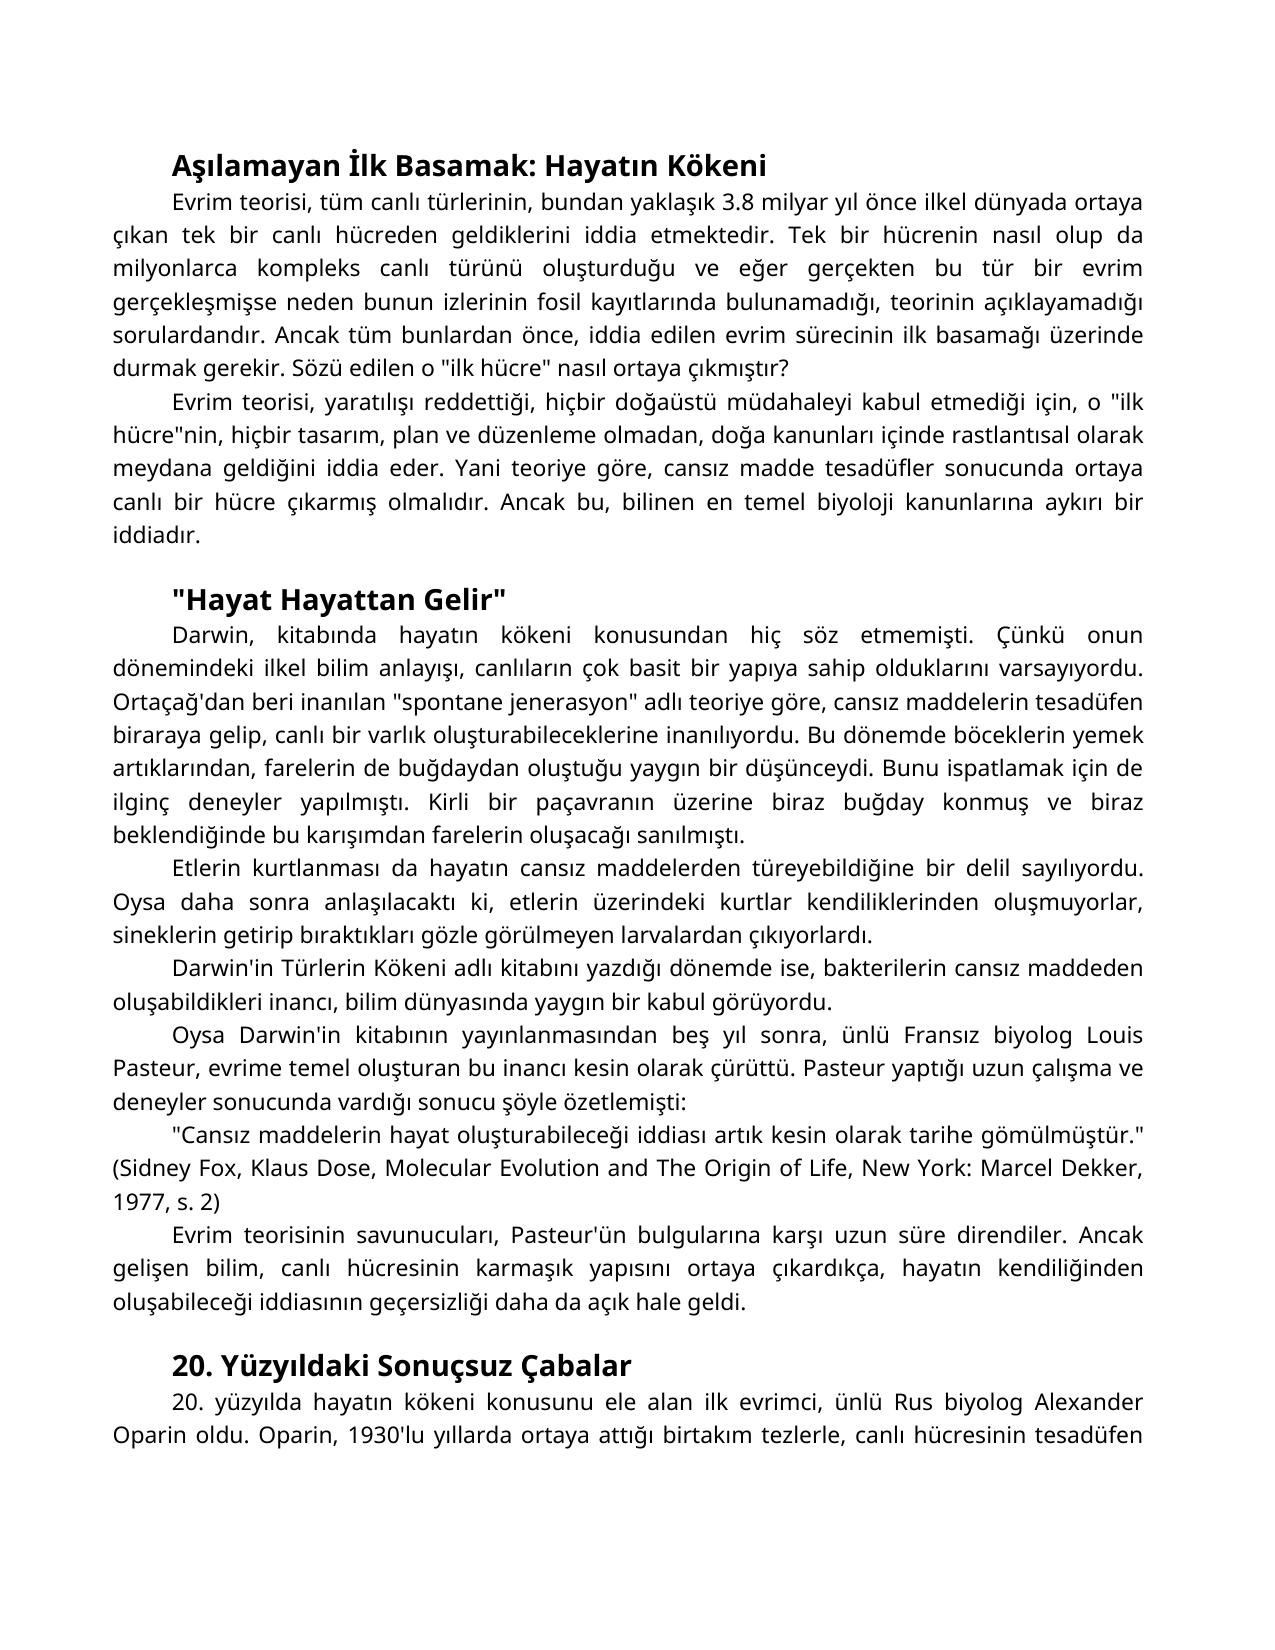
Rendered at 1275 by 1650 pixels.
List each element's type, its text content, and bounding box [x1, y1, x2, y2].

text "Cansız maddelerin hayat oluşturabileceği iddiası artık kesin olarak tarihe gömülmüştür." (Sidney Fox, Klaus Dose, Molecular Evolution and The Origin of Life, New York: Marcel Dekker, 1977, s. 2) [112, 1117, 1145, 1217]
text 20. Yüzyıldaki Sonuçsuz Çabalar [112, 1350, 1145, 1383]
text "Hayat Hayattan Gelir" [112, 583, 1145, 617]
text Oysa Darwin'in kitabının yayınlanmasından beş yıl sonra, ünlü Fransız biyolog Louis Pasteur, evrime temel oluşturan bu inancı kesin olarak çürüttü. Pasteur yaptığı uzun çalışma ve deneyler sonucunda vardığı sonucu şöyle özetlemişti: [112, 1017, 1145, 1117]
text Evrim teorisi, tüm canlı türlerinin, bundan yaklaşık 3.8 milyar yıl önce ilkel dünyada ortaya çıkan tek bir canlı hücreden geldiklerini iddia etmektedir. Tek bir hücrenin nasıl olup da milyonlarca kompleks canlı türünü oluşturduğu ve eğer gerçekten bu tür bir evrim gerçekleşmişse neden bunun izlerinin fosil kayıtlarında bulunamadığı, teorinin açıklayamadığı sorulardandır. Ancak tüm bunlardan önce, iddia edilen evrim sürecinin ilk basamağı üzerinde durmak gerekir. Sözü edilen o "ilk hücre" nasıl ortaya çıkmıştır? [112, 183, 1145, 383]
text Darwin, kitabında hayatın kökeni konusundan hiç söz etmemişti. Çünkü onun dönemindeki ilkel bilim anlayışı, canlıların çok basit bir yapıya sahip olduklarını varsayıyordu. Ortaçağ'dan beri inanılan "spontane jenerasyon" adlı teoriye göre, cansız maddelerin tesadüfen biraraya gelip, canlı bir varlık oluşturabileceklerine inanılıyordu. Bu dönemde böceklerin yemek artıklarından, farelerin de buğdaydan oluştuğu yaygın bir düşünceydi. Bunu ispatlamak için de ilginç deneyler yapılmıştı. Kirli bir paçavranın üzerine biraz buğday konmuş ve biraz beklendiğinde bu karışımdan farelerin oluşacağı sanılmıştı. [112, 617, 1145, 850]
text Aşılamayan İlk Basamak: Hayatın Kökeni [112, 150, 1145, 183]
text Etlerin kurtlanması da hayatın cansız maddelerden türeyebildiğine bir delil sayılıyordu. Oysa daha sonra anlaşılacaktı ki, etlerin üzerindeki kurtlar kendiliklerinden oluşmuyorlar, sineklerin getirip bıraktıkları gözle görülmeyen larvalardan çıkıyorlardı. [112, 850, 1145, 950]
text Evrim teorisinin savunucuları, Pasteur'ün bulgularına karşı uzun süre direndiler. Ancak gelişen bilim, canlı hücresinin karmaşık yapısını ortaya çıkardıkça, hayatın kendiliğinden oluşabileceği iddiasının geçersizliği daha da açık hale geldi. [112, 1217, 1145, 1317]
text Darwin'in Türlerin Kökeni adlı kitabını yazdığı dönemde ise, bakterilerin cansız maddeden oluşabildikleri inancı, bilim dünyasında yaygın bir kabul görüyordu. [112, 950, 1145, 1017]
text 20. yüzyılda hayatın kökeni konusunu ele alan ilk evrimci, ünlü Rus biyolog Alexander Oparin oldu. Oparin, 1930'lu yıllarda ortaya attığı birtakım tezlerle, canlı hücresinin tesadüfen [112, 1383, 1145, 1450]
text Evrim teorisi, yaratılışı reddettiği, hiçbir doğaüstü müdahaleyi kabul etmediği için, o "ilk hücre"nin, hiçbir tasarım, plan ve düzenleme olmadan, doğa kanunları içinde rastlantısal olarak meydana geldiğini iddia eder. Yani teoriye göre, cansız madde tesadüfler sonucunda ortaya canlı bir hücre çıkarmış olmalıdır. Ancak bu, bilinen en temel biyoloji kanunlarına aykırı bir iddiadır. [112, 383, 1145, 550]
